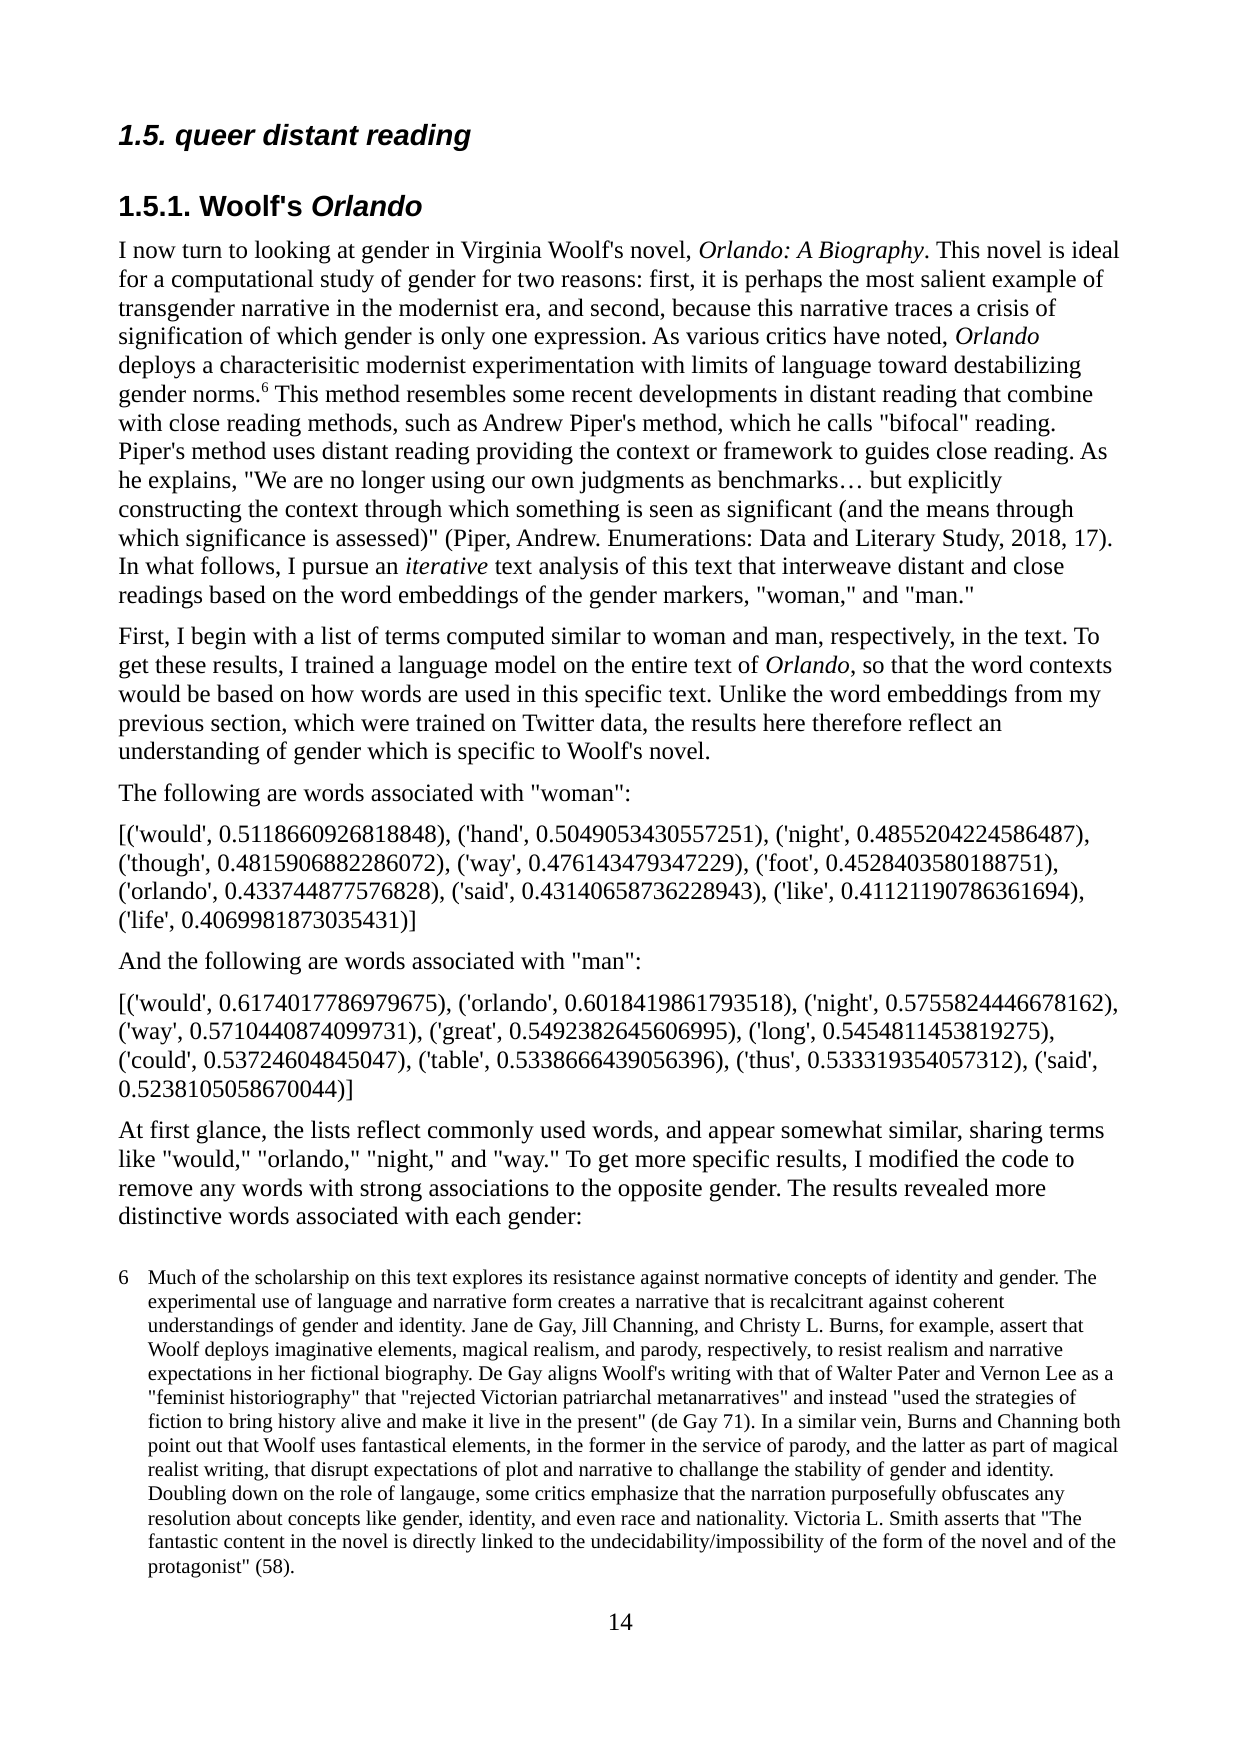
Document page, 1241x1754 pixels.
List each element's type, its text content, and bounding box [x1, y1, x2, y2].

text And the following are words associated with "man": [118, 946, 1122, 975]
text [('would', 0.6174017786979675), ('orlando', 0.6018419861793518), ('night', 0.5755824446678162), ('way', 0.5710440874099731), ('great', 0.5492382645606995), ('long', 0.5454811453819275), ('could', 0.53724604845047), ('table', 0.5338666439056396), ('thus', 0.533319354057312), ('said', 0.5238105058670044)] [118, 988, 1122, 1103]
text I now turn to looking at gender in Virginia Woolf's novel, Orlando: A Biography. This novel is ideal for a computational study of gender for two reasons: first, it is perhaps the most salient example of transgender narrative in the modernist era, and second, because this narrative traces a crisis of signification of which gender is only one expression. As various critics have noted, Orlando deploys a characterisitic modernist experimentation with limits of language toward destabilizing gender norms. This method resembles some recent developments in distant reading that combine with close reading methods, such as Andrew Piper's method, which he calls "bifocal" reading. Piper's method uses distant reading providing the context or framework to guides close reading. As he explains, "We are no longer using our own judgments as benchmarks… but explicitly constructing the context through which something is seen as significant (and the means through which significance is assessed)" (Piper, Andrew. Enumerations: Data and Literary Study, 2018, 17). In what follows, I pursue an iterative text analysis of this text that interweave distant and close readings based on the word embeddings of the gender markers, "woman," and "man." [118, 235, 1122, 609]
text Much of the scholarship on this text explores its resistance against normative concepts of identity and gender. The experimental use of language and narrative form creates a narrative that is recalcitrant against coherent understandings of gender and identity. Jane de Gay, Jill Channing, and Christy L. Burns, for example, assert that Woolf deploys imaginative elements, magical realism, and parody, respectively, to resist realism and narrative expectations in her fictional biography. De Gay aligns Woolf's writing with that of Walter Pater and Vernon Lee as a "feminist historiography" that "rejected Victorian patriarchal metanarratives" and instead "used the strategies of fiction to bring history alive and make it live in the present" (de Gay 71). In a similar vein, Burns and Channing both point out that Woolf uses fantastical elements, in the former in the service of parody, and the latter as part of magical realist writing, that disrupt expectations of plot and narrative to challange the stability of gender and identity. Doubling down on the role of langauge, some critics emphasize that the narration purposefully obfuscates any resolution about concepts like gender, identity, and even race and nationality. Victoria L. Smith asserts that "The fantastic content in the novel is directly linked to the undecidability/impossibility of the form of the novel and of the protagonist" (58). [118, 1265, 1122, 1578]
subtitle Woolf's Orlando [118, 189, 1122, 223]
subtitle queer distant reading [118, 118, 1122, 152]
text The following are words associated with "woman": [118, 778, 1122, 806]
text [('would', 0.5118660926818848), ('hand', 0.5049053430557251), ('night', 0.4855204224586487), ('though', 0.4815906882286072), ('way', 0.476143479347229), ('foot', 0.4528403580188751), ('orlando', 0.433744877576828), ('said', 0.43140658736228943), ('like', 0.41121190786361694), ('life', 0.4069981873035431)] [118, 819, 1122, 934]
text First, I begin with a list of terms computed similar to woman and man, respectively, in the text. To get these results, I trained a language model on the entire text of Orlando, so that the word contexts would be based on how words are used in this specific text. Unlike the word embeddings from my previous section, which were trained on Twitter data, the results here therefore reflect an understanding of gender which is specific to Woolf's novel. [118, 621, 1122, 765]
text At first glance, the lists reflect commonly used words, and appear somewhat similar, sharing terms like "would," "orlando," "night," and "way." To get more specific results, I modified the code to remove any words with strong associations to the opposite gender. The results revealed more distinctive words associated with each gender: [118, 1115, 1122, 1230]
